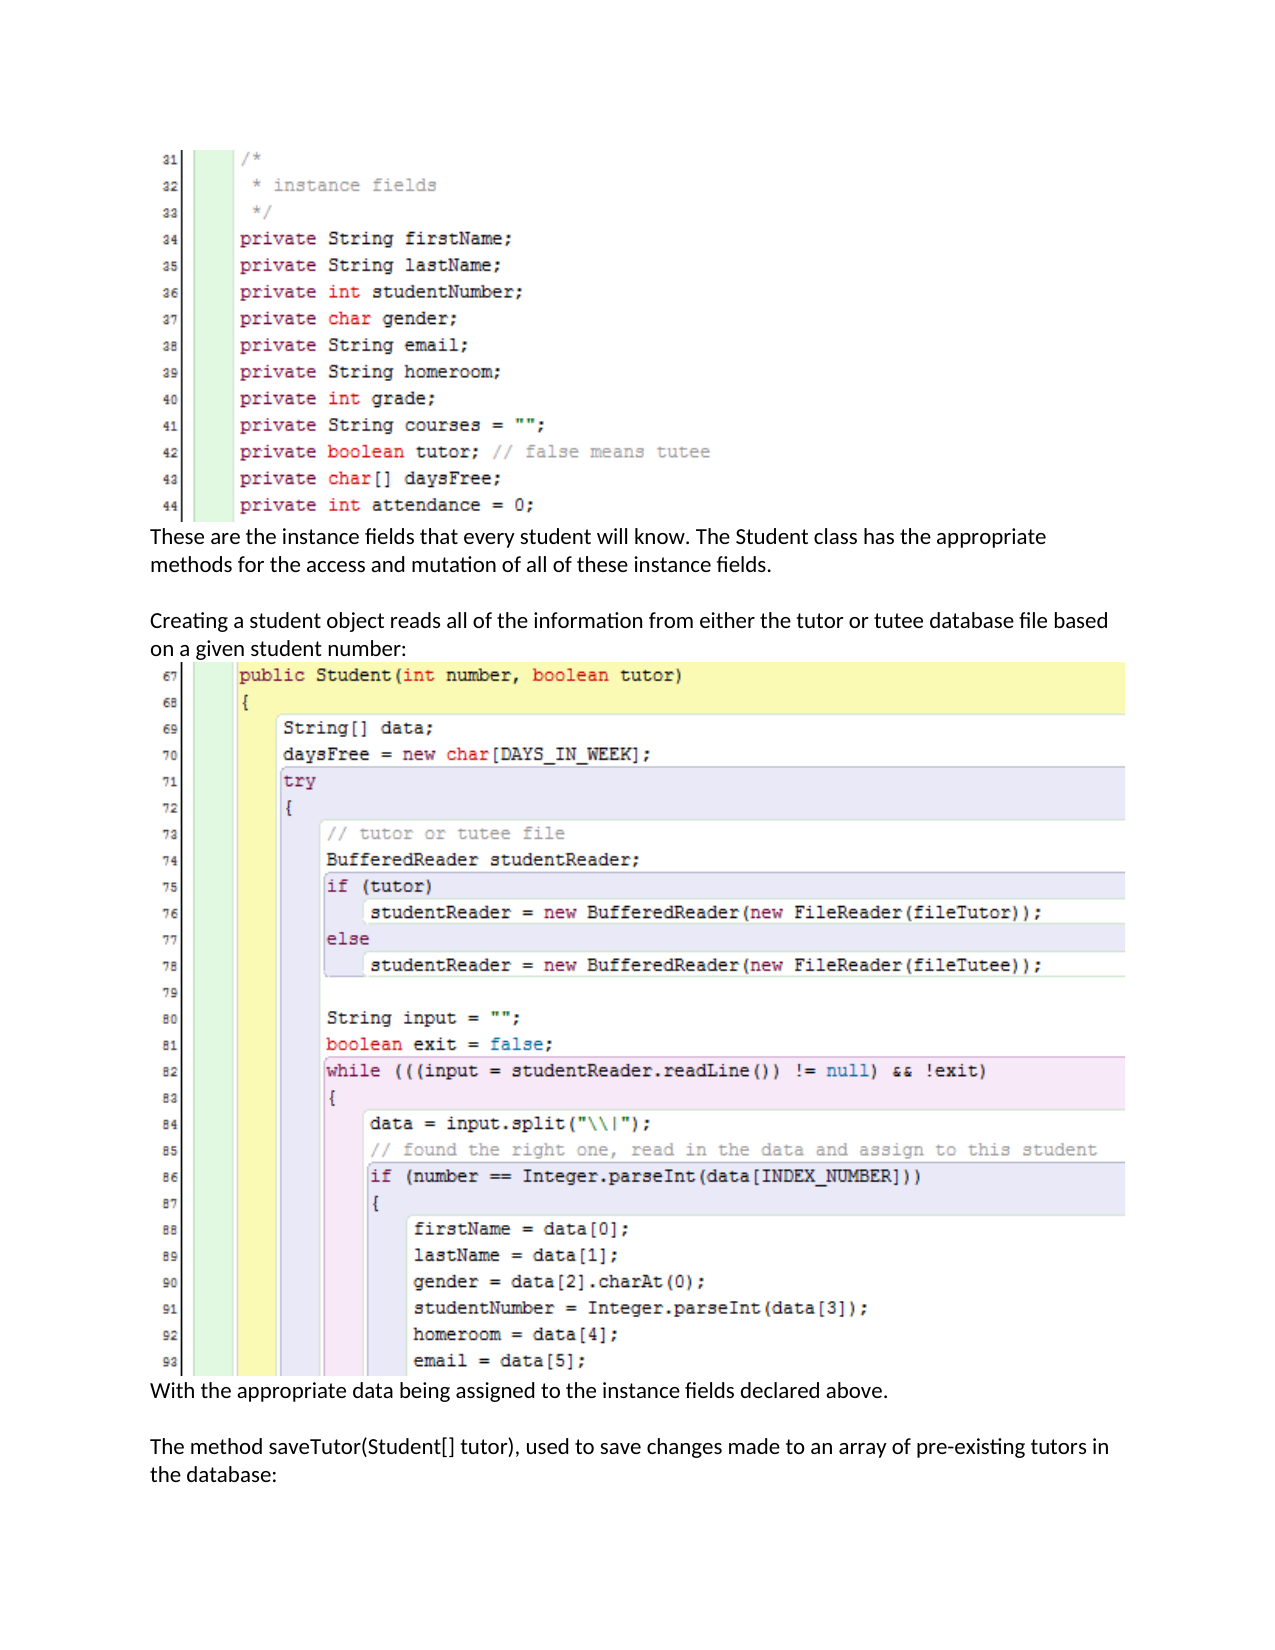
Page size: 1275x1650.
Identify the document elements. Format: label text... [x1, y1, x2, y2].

text These are the instance fields that every student will know. The Student class has the appropriate methods for the access and mutation of all of these instance fields. [150, 522, 1125, 578]
text With the appropriate data being assigned to the instance fields declared above. [150, 1376, 1125, 1404]
text Creating a student object reads all of the information from either the tutor or tutee database file based on a given student number: [150, 606, 1125, 662]
text The method saveTutor(Student[] tutor), used to save changes made to an array of pre-existing tutors in the database: [150, 1432, 1125, 1488]
